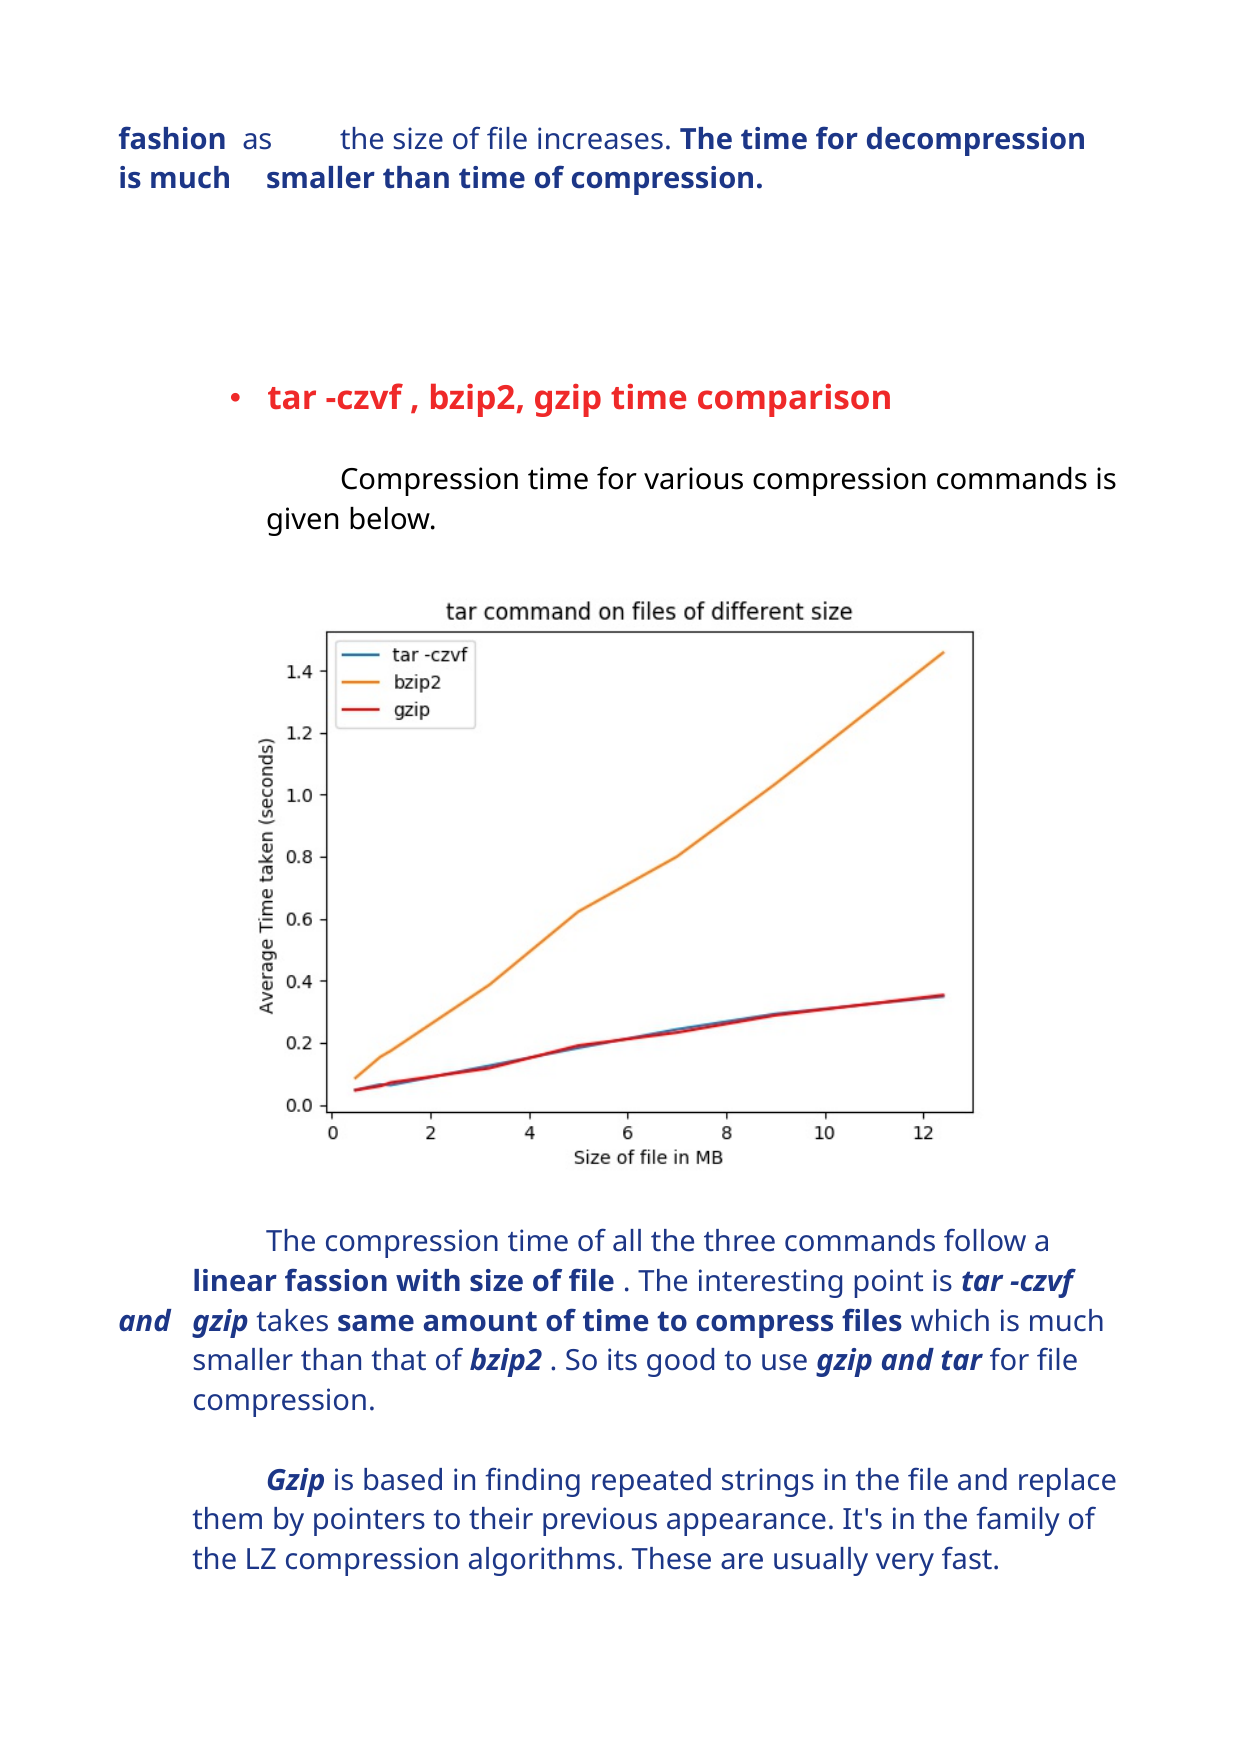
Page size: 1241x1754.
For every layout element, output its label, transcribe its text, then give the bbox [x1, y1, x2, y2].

text The compression time of all the three commands follow a linear fassion with size of file . The interesting point is tar -czvf and gzip takes same amount of time to compress files which is much smaller than that of bzip2 . So its good to use gzip and tar for file compression. [118, 1221, 1122, 1419]
text fashion as the size of file increases. The time for decompression is much smaller than time of compression. [118, 118, 1122, 197]
text Gzip is based in finding repeated strings in the file and replace them by pointers to their previous appearance. It's in the family of the LZ compression algorithms. These are usually very fast. [118, 1459, 1122, 1617]
list tar -czvf , bzip2, gzip time comparison [229, 373, 1122, 419]
picture [222, 556, 1055, 1181]
text Compression time for various compression commands is given below. [118, 458, 1122, 538]
